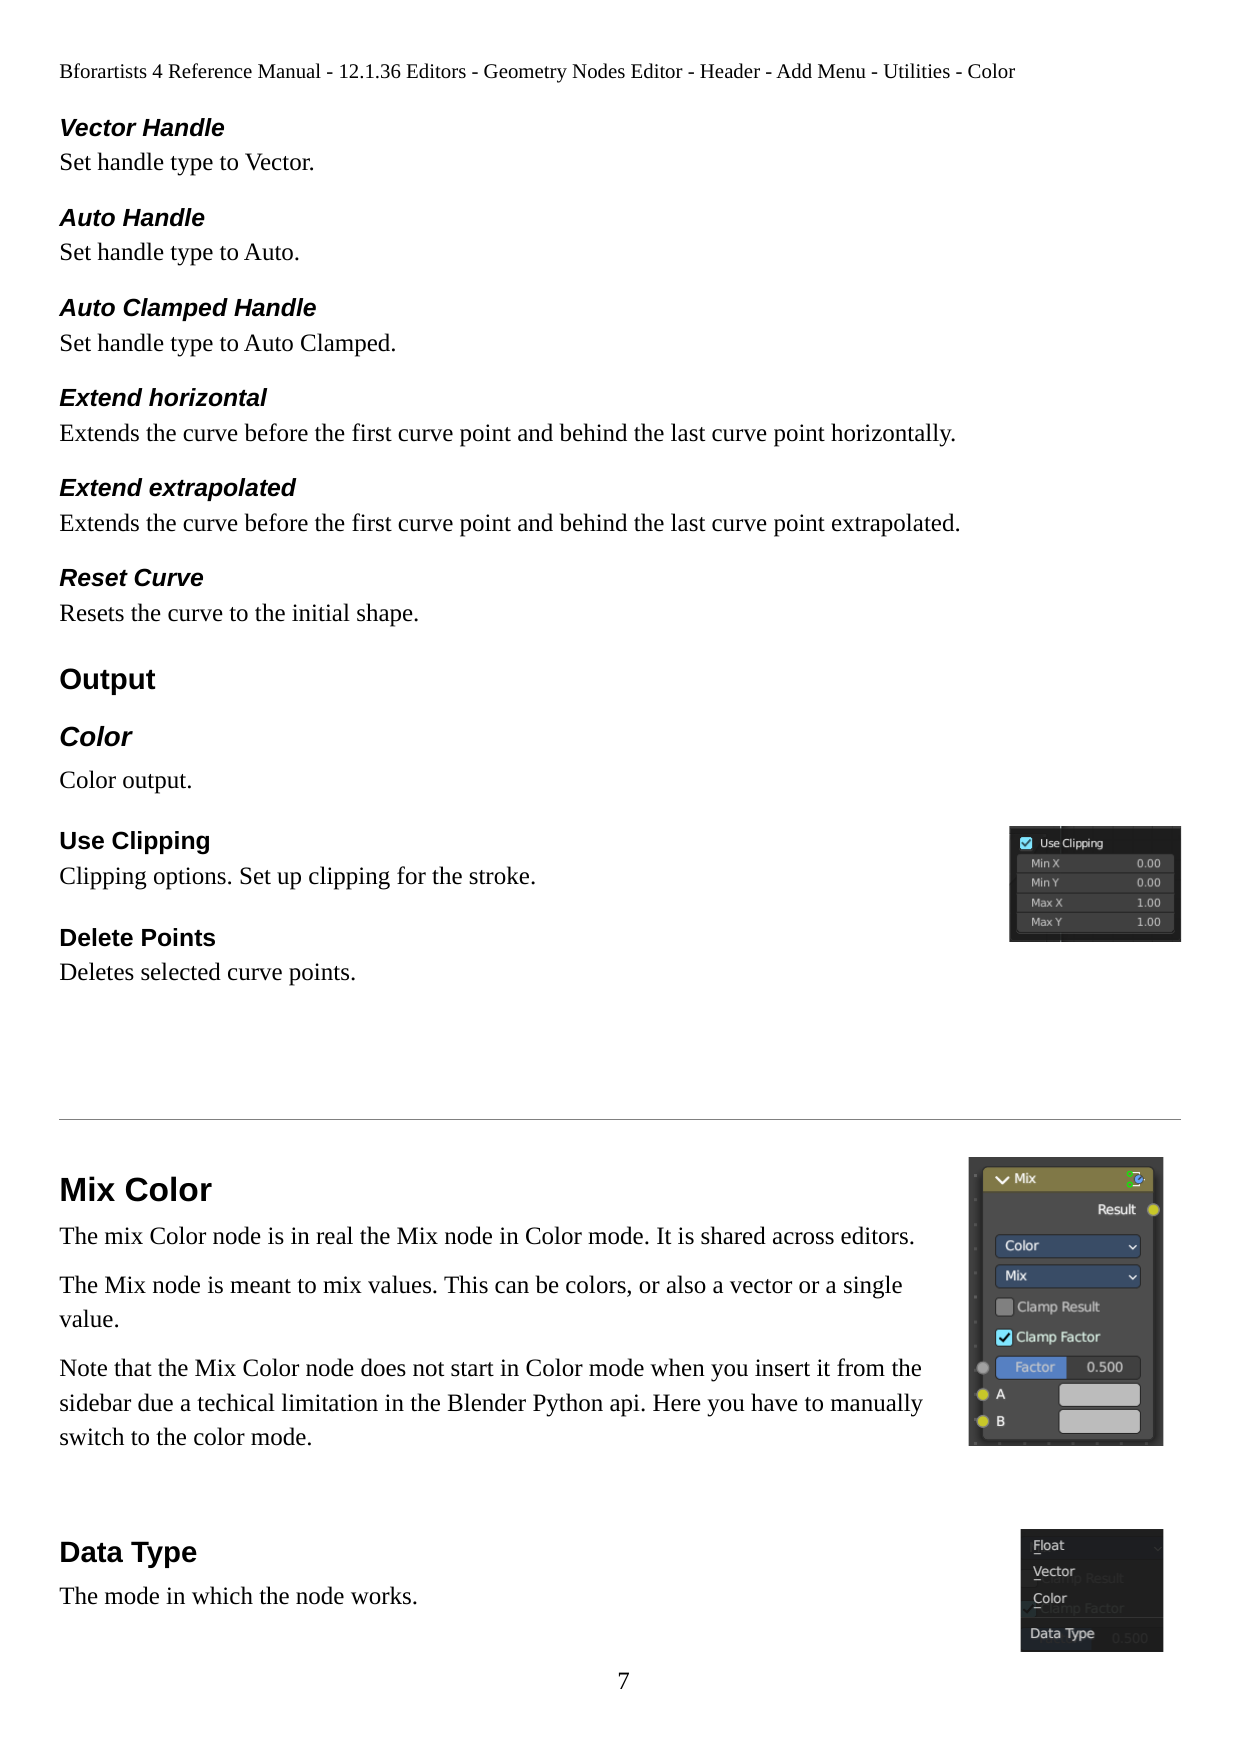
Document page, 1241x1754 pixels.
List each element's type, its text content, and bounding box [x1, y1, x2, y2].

subtitle Auto Clamped Handle [59, 293, 1181, 321]
subtitle Output [59, 662, 1181, 695]
subtitle Auto Handle [59, 203, 1181, 231]
text Clipping options. Set up clipping for the stroke. [59, 861, 1009, 890]
subtitle Reset Curve [59, 563, 1181, 592]
subtitle Extend extrapolated [59, 473, 1181, 502]
text Set handle type to Auto. [59, 237, 1181, 266]
text Set handle type to Auto Clamped. [59, 328, 1181, 356]
subtitle Color [59, 720, 1181, 752]
text The mix Color node is in real the Mix node in Color mode. It is shared across editors. [59, 1221, 968, 1249]
subtitle Use Clipping [59, 826, 1009, 855]
subtitle Delete Points [59, 923, 1181, 951]
text Note that the Mix Color node does not start in Color mode when you insert it from the sidebar due a techical limitation in the Blender Python api. Here you have to manually switch to the color mode. [59, 1353, 1181, 1451]
text The Mix node is meant to mix values. This can be colors, or also a vector or a single value. [59, 1270, 968, 1333]
text Deletes selected curve points. [59, 957, 1181, 986]
picture [1009, 826, 1182, 942]
text The mode in which the node works. [59, 1581, 1020, 1610]
text Extends the curve before the first curve point and behind the last curve point extrapolated. [59, 508, 1181, 537]
text Extends the curve before the first curve point and behind the last curve point horizontally. [59, 418, 1181, 446]
subtitle [1164, 1535, 1181, 1569]
subtitle [1164, 1169, 1181, 1208]
subtitle Mix Color [59, 1169, 968, 1208]
subtitle Extend horizontal [59, 383, 1181, 411]
text Set handle type to Vector. [59, 147, 1181, 176]
text Resets the curve to the initial shape. [59, 598, 1181, 627]
subtitle Data Type [59, 1535, 1020, 1569]
picture [1020, 1529, 1164, 1652]
picture [968, 1157, 1164, 1446]
subtitle Vector Handle [59, 113, 1181, 141]
text Color output. [59, 765, 1181, 793]
